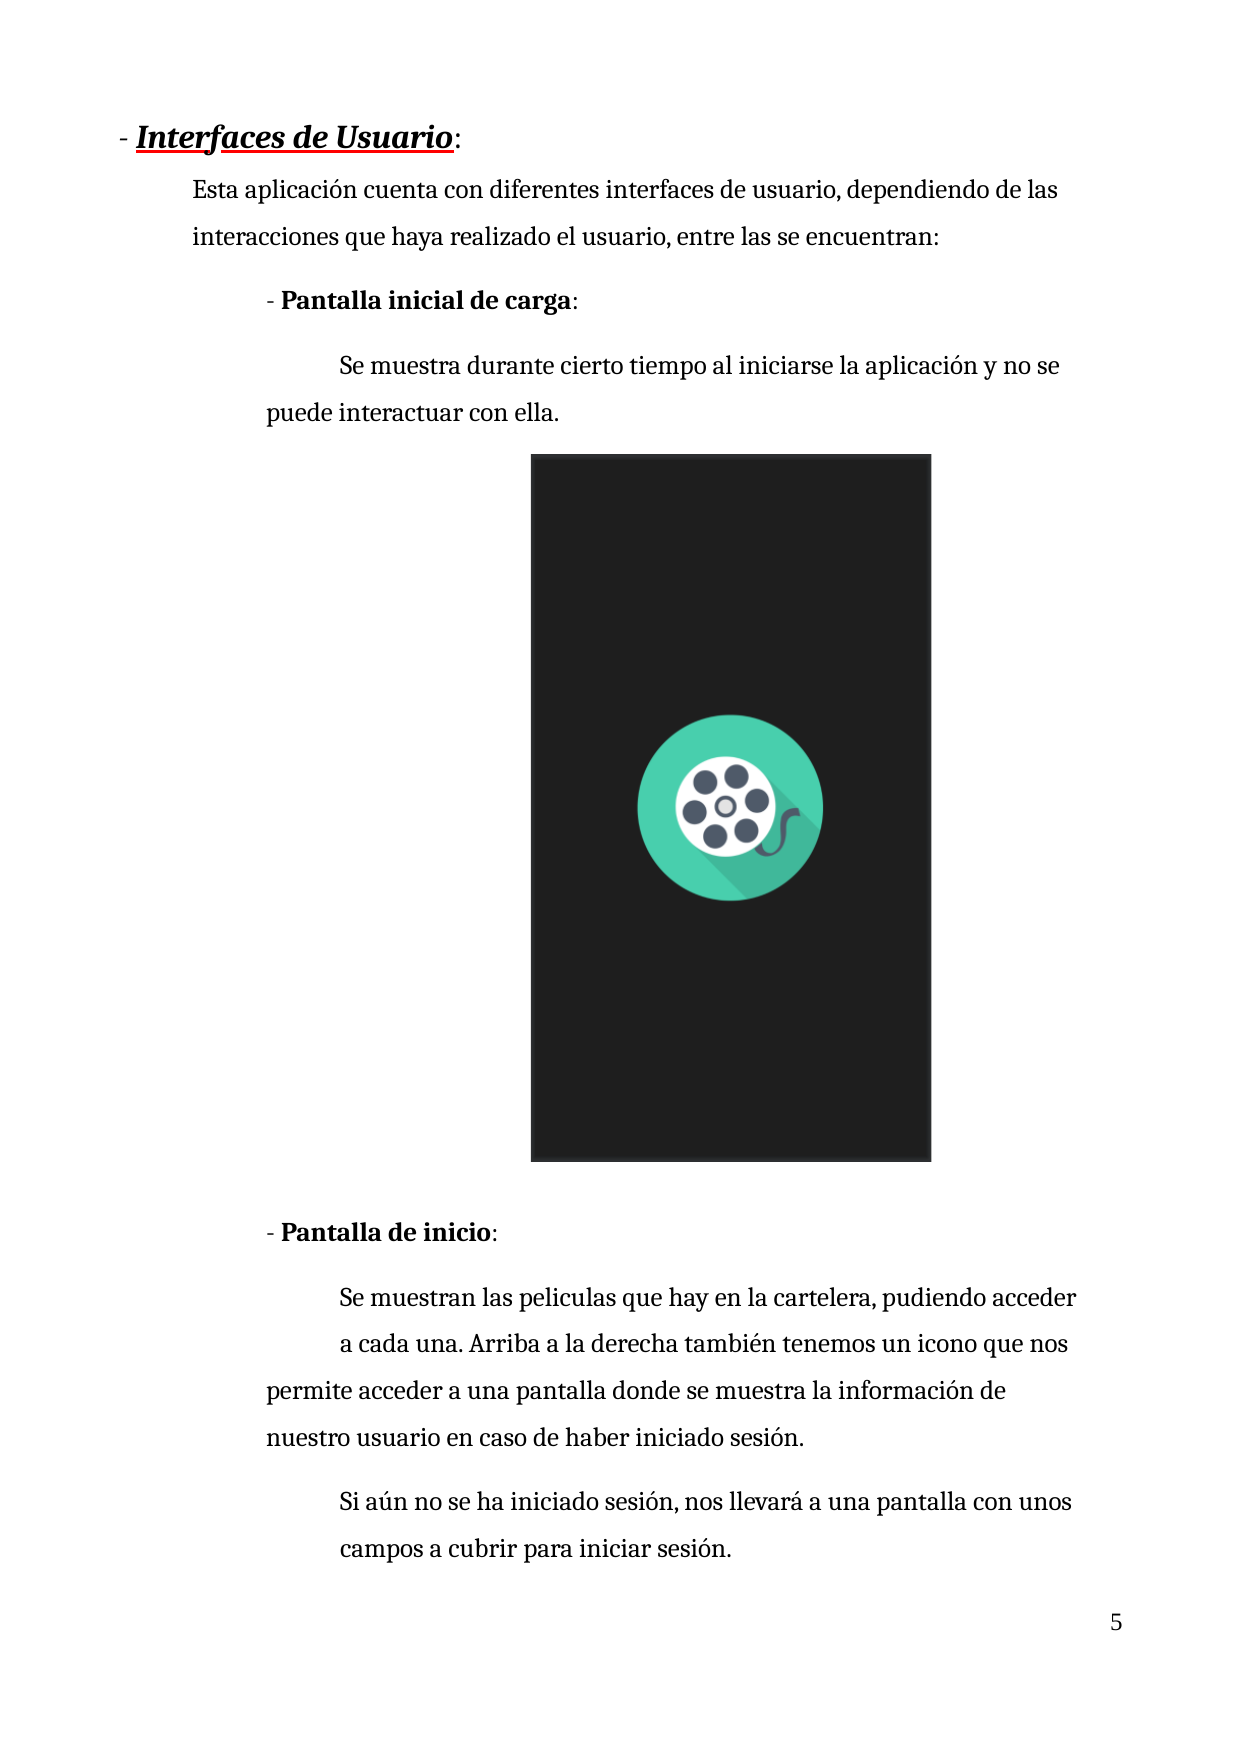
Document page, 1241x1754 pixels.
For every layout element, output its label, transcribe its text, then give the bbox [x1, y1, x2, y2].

picture [530, 454, 932, 1162]
text Se muestra durante cierto tiempo al iniciarse la aplicación y no se puede interactuar con ella. [117, 350, 1122, 428]
text Esta aplicación cuenta con diferentes interfaces de usuario, dependiendo de las interacciones que haya realizado el usuario, entre las se encuentran: [117, 174, 1122, 252]
text Se muestran las peliculas que hay en la cartelera, pudiendo acceder a cada una. Arriba a la derecha también tenemos un icono que nos permite acceder a una pantalla donde se muestra la información de nuestro usuario en caso de haber iniciado sesión. [117, 1282, 1122, 1453]
text - Pantalla inicial de carga: [117, 285, 1122, 317]
subtitle - Interfaces de Usuario: [118, 118, 1122, 156]
text - Pantalla de inicio: [117, 1217, 1122, 1248]
text Si aún no se ha iniciado sesión, nos llevará a una pantalla con unos campos a cubrir para iniciar sesión. [117, 1486, 1122, 1564]
